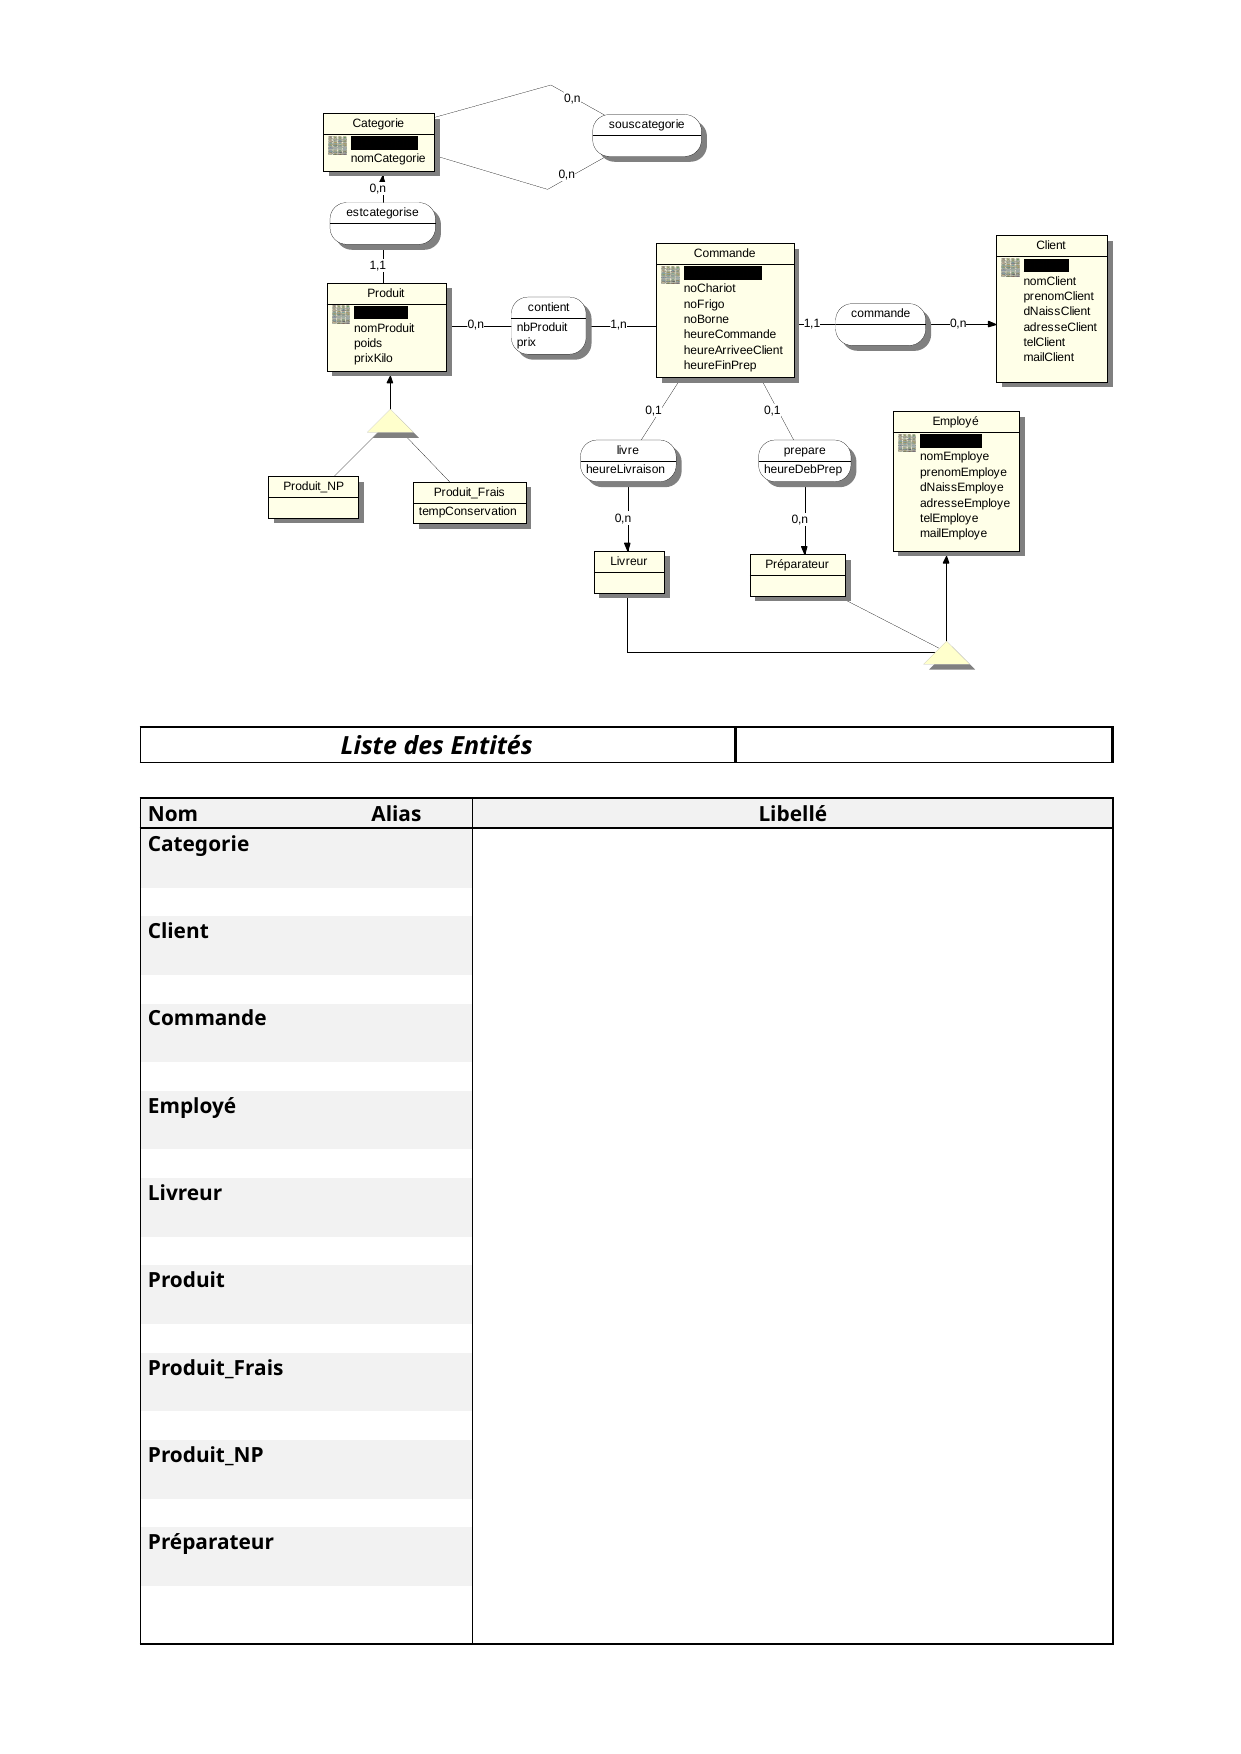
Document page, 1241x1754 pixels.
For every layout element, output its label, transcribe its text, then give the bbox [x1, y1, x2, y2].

table_cell [141, 1586, 472, 1614]
table_cell [473, 1353, 1112, 1411]
table_header [737, 728, 1111, 762]
table_cell [735, 763, 1113, 797]
table_cell [473, 1440, 1112, 1499]
table_cell [141, 1062, 472, 1091]
table_cell Libellé [473, 799, 1112, 827]
table_cell [473, 1265, 1112, 1324]
table_cell [141, 1150, 472, 1178]
table_cell Livreur [141, 1178, 472, 1237]
table_header Liste des Entités [141, 728, 734, 762]
table_cell [473, 916, 1112, 975]
table_cell [473, 1499, 1112, 1527]
table_cell [473, 1150, 1112, 1178]
table_cell Produit_Frais [141, 1353, 472, 1411]
table_cell [473, 1004, 1112, 1062]
table_cell [473, 1178, 1112, 1237]
table_cell [473, 829, 1112, 888]
table_cell [473, 1527, 1112, 1586]
table_cell Nom Alias [141, 799, 472, 827]
table_cell Client [141, 916, 472, 975]
table_cell Préparateur [141, 1527, 472, 1586]
table_cell [141, 1499, 472, 1527]
table_cell [141, 1324, 472, 1353]
table_cell [473, 1237, 1112, 1265]
table_cell [141, 888, 472, 916]
table_cell [473, 1615, 1112, 1643]
table_cell [473, 888, 1112, 916]
table_cell [141, 1411, 472, 1440]
table_cell [473, 1586, 1112, 1614]
table_cell [141, 1615, 472, 1643]
table_cell Commande [141, 1004, 472, 1062]
table_cell [473, 975, 1112, 1003]
table_cell Produit_NP [141, 1440, 472, 1499]
table_cell [141, 1237, 472, 1265]
table_cell [473, 1324, 1112, 1353]
table_cell [140, 763, 735, 797]
table_cell [141, 975, 472, 1003]
table_cell Employé [141, 1091, 472, 1149]
table_cell Categorie [141, 829, 472, 888]
table_cell [473, 1411, 1112, 1440]
table_cell Produit [141, 1265, 472, 1324]
table_cell [473, 1091, 1112, 1149]
table_cell [473, 1062, 1112, 1091]
